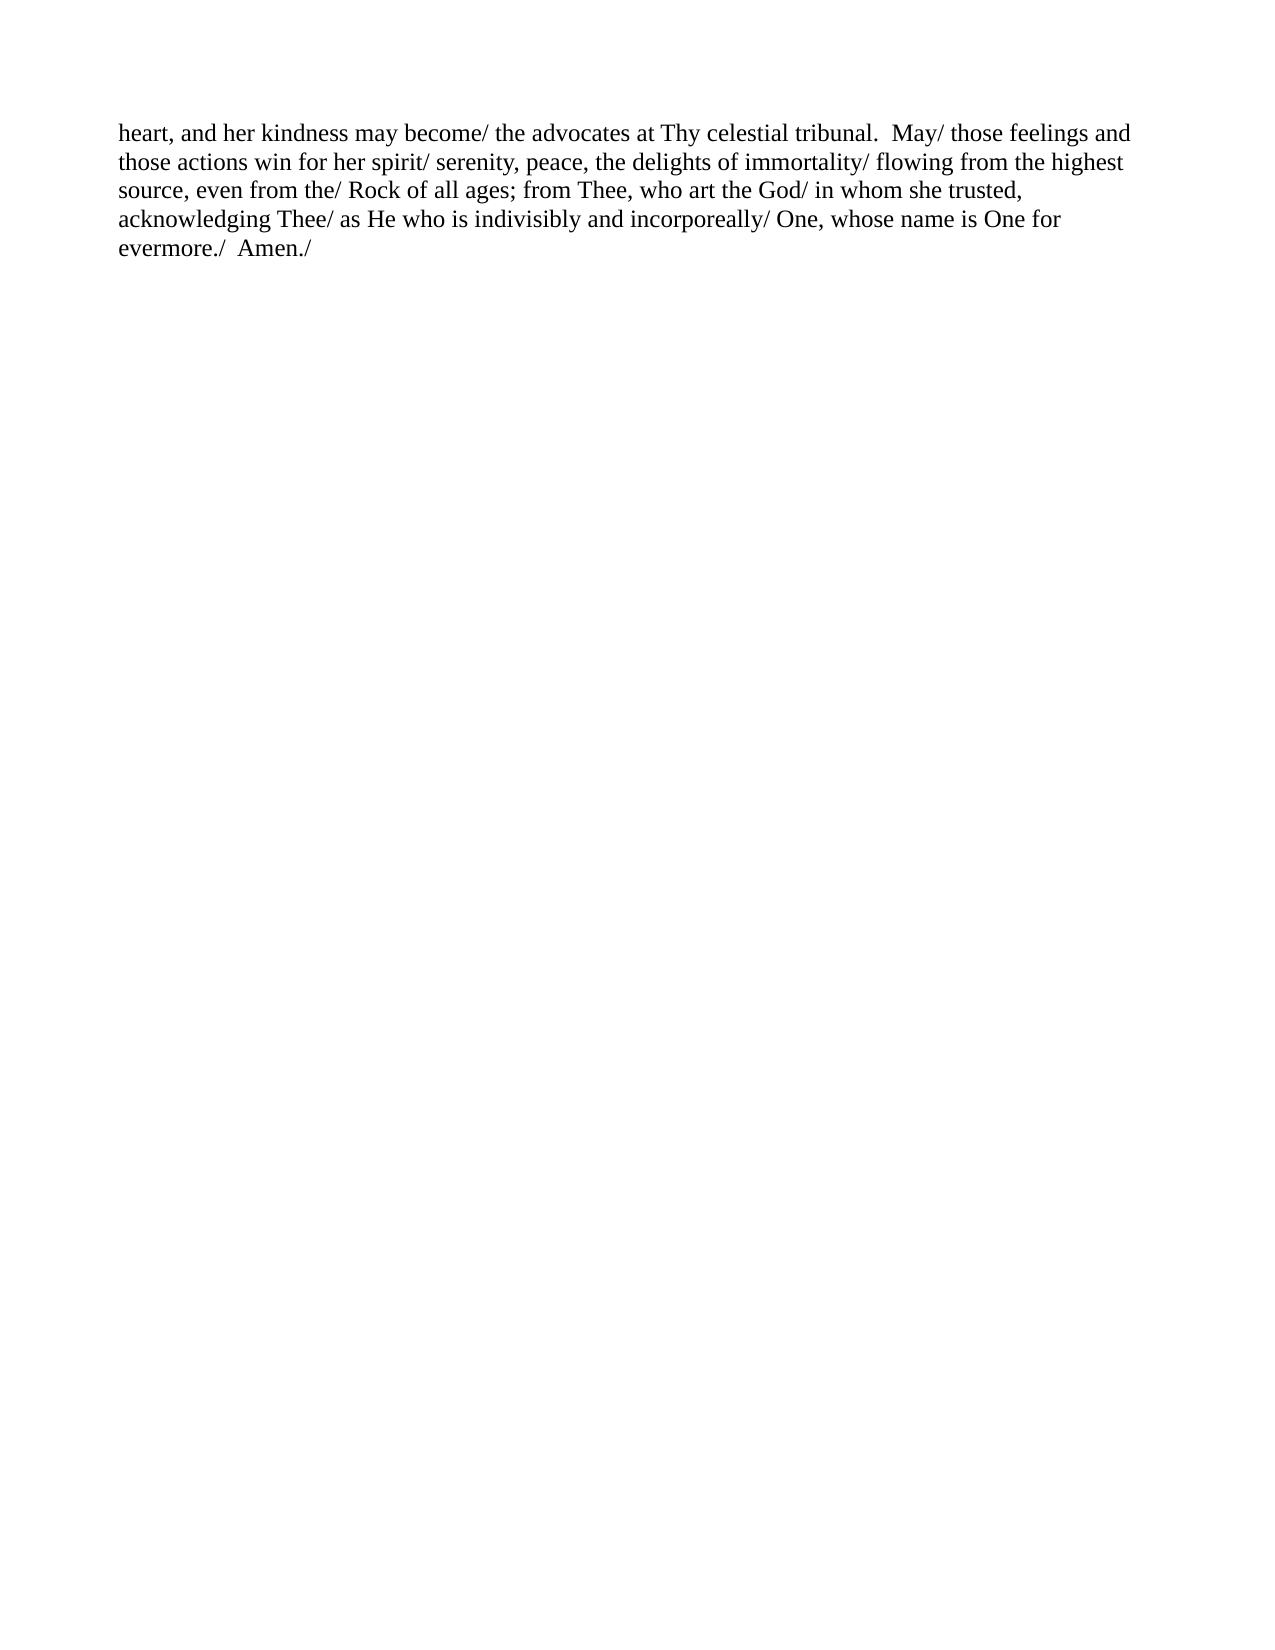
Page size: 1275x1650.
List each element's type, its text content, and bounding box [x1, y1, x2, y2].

text heart, and her kindness may become/ the advocates at Thy celestial tribunal. May/ those feelings and those actions win for her spirit/ serenity, peace, the delights of immortality/ flowing from the highest source, even from the/ Rock of all ages; from Thee, who art the God/ in whom she trusted, acknowledging Thee/ as He who is indivisibly and incorporeally/ One, whose name is One for evermore./ Amen./ [118, 118, 1157, 262]
